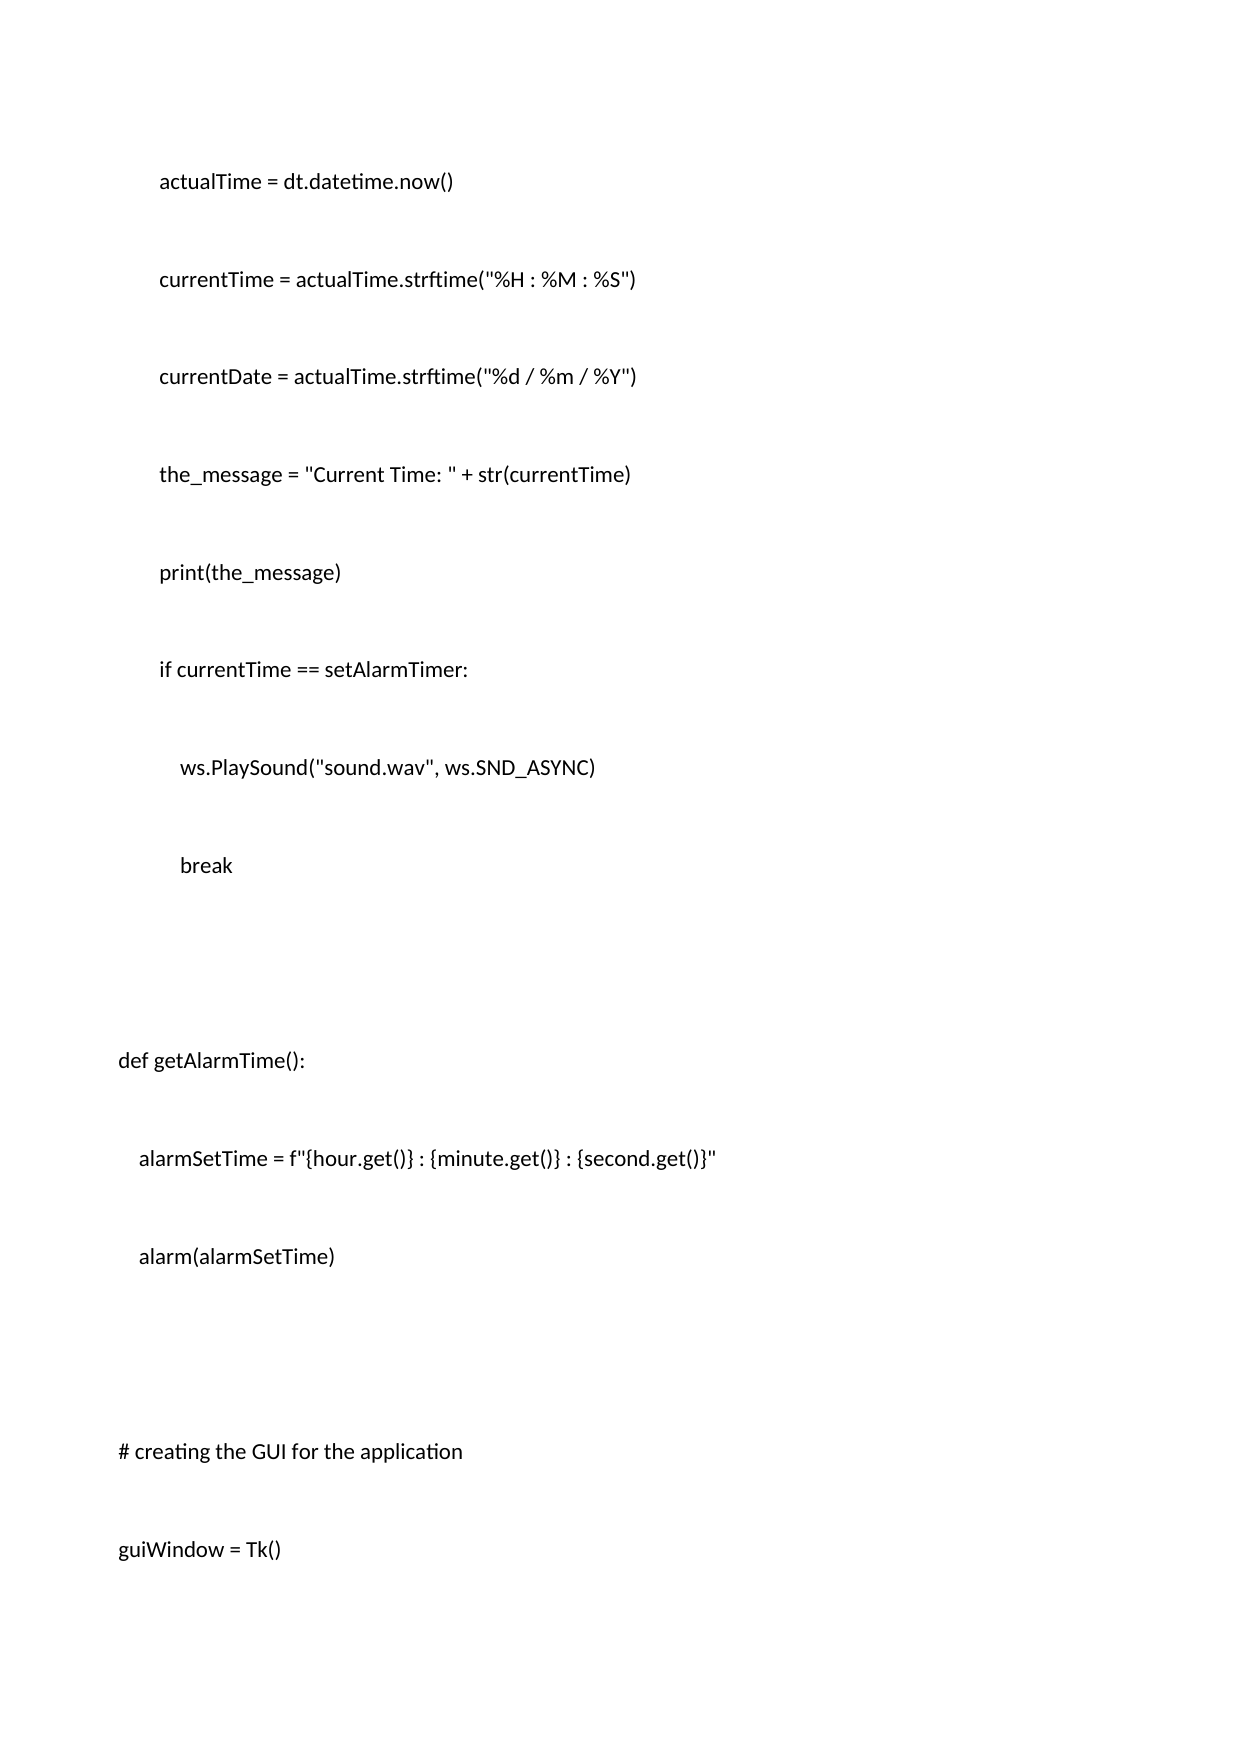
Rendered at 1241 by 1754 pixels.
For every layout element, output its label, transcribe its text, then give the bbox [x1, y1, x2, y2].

text def getAlarmTime(): [118, 1046, 1122, 1074]
text guiWindow = Tk() [118, 1535, 1122, 1563]
text if currentTime == setAlarmTimer: [118, 656, 1122, 683]
text # creating the GUI for the application [118, 1437, 1122, 1465]
text print(the_message) [118, 558, 1122, 586]
text currentTime = actualTime.strftime("%H : %M : %S") [118, 265, 1122, 293]
text actualTime = dt.datetime.now() [118, 167, 1122, 195]
text alarm(alarmSetTime) [118, 1242, 1122, 1270]
text break [118, 851, 1122, 879]
text the_message = "Current Time: " + str(currentTime) [118, 460, 1122, 488]
text alarmSetTime = f"{hour.get()} : {minute.get()} : {second.get()}" [118, 1144, 1122, 1172]
text currentDate = actualTime.strftime("%d / %m / %Y") [118, 362, 1122, 390]
text ws.PlaySound("sound.wav", ws.SND_ASYNC) [118, 753, 1122, 781]
